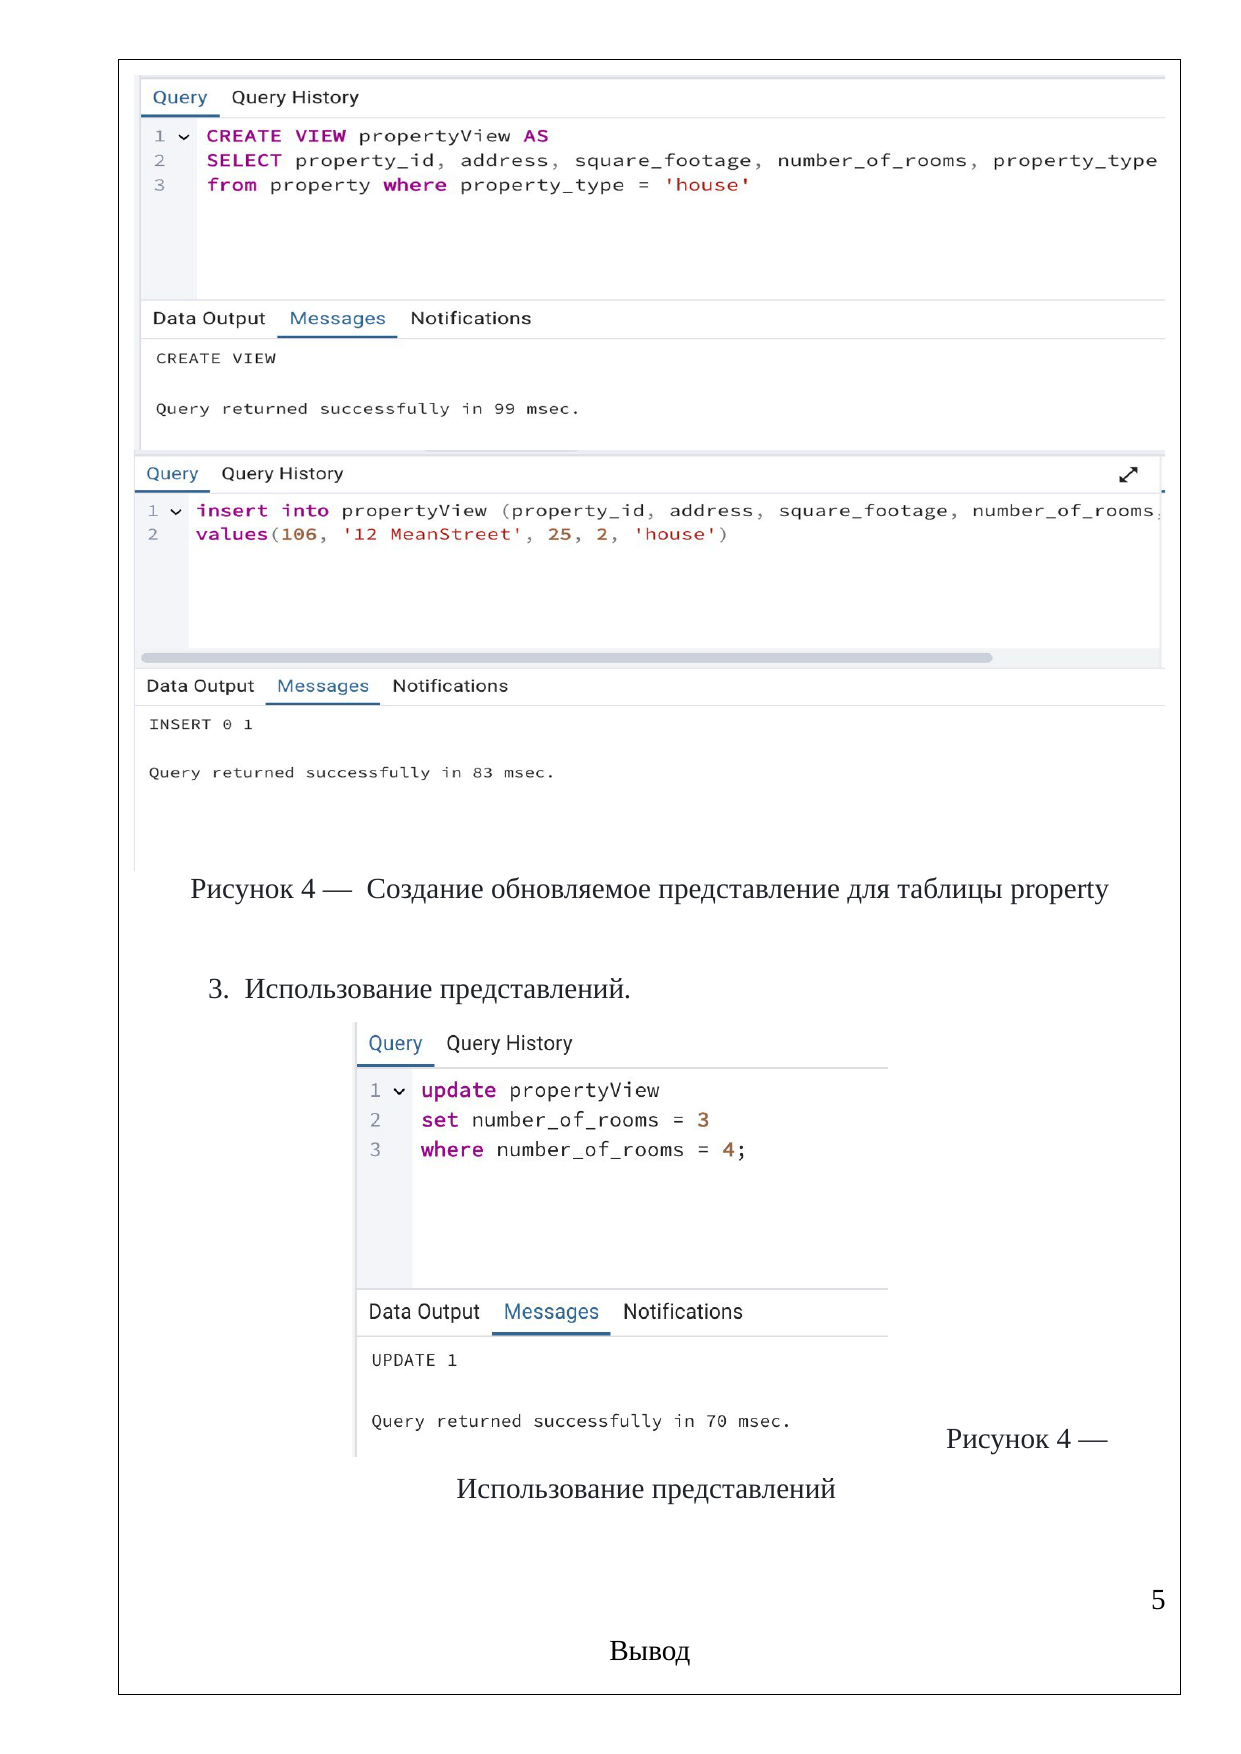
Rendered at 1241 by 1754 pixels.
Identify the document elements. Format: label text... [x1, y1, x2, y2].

text 3. Использование представлений. [134, 971, 1165, 1005]
text Рисунок 4 — Использование представлений [134, 1421, 1165, 1505]
text 6 [134, 1582, 1165, 1616]
text Вывод [134, 1633, 1165, 1666]
picture [133, 75, 1166, 871]
text Рисунок 4 — Создание обновляемое представление для таблицы property [134, 871, 1165, 904]
picture [352, 1022, 888, 1457]
